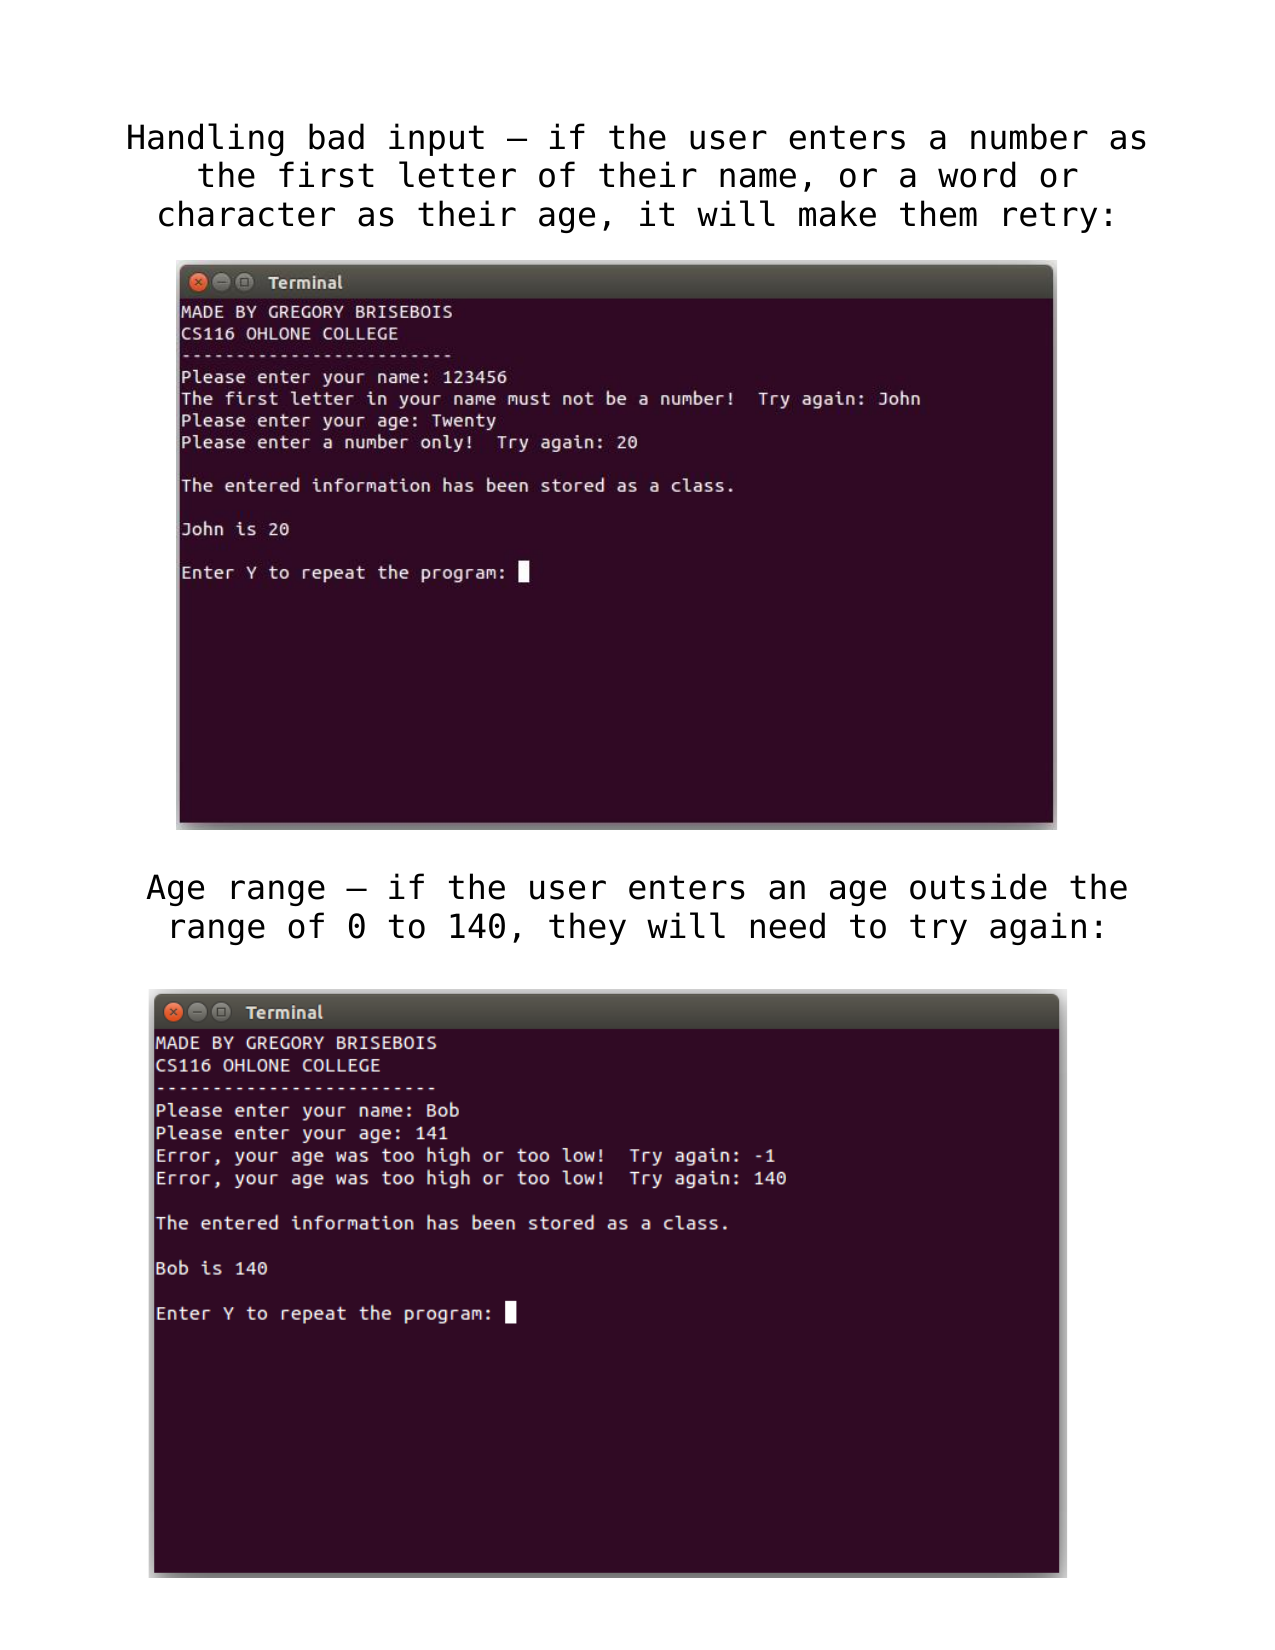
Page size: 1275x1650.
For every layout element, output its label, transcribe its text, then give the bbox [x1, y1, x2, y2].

text Handling bad input – if the user enters a number as the first letter of their name, or a word or character as their age, it will make them retry: [118, 118, 1157, 235]
picture [148, 989, 1068, 1578]
text Age range – if the user enters an age outside the range of 0 to 140, they will need to try again: [118, 869, 1157, 947]
picture [176, 260, 1058, 830]
